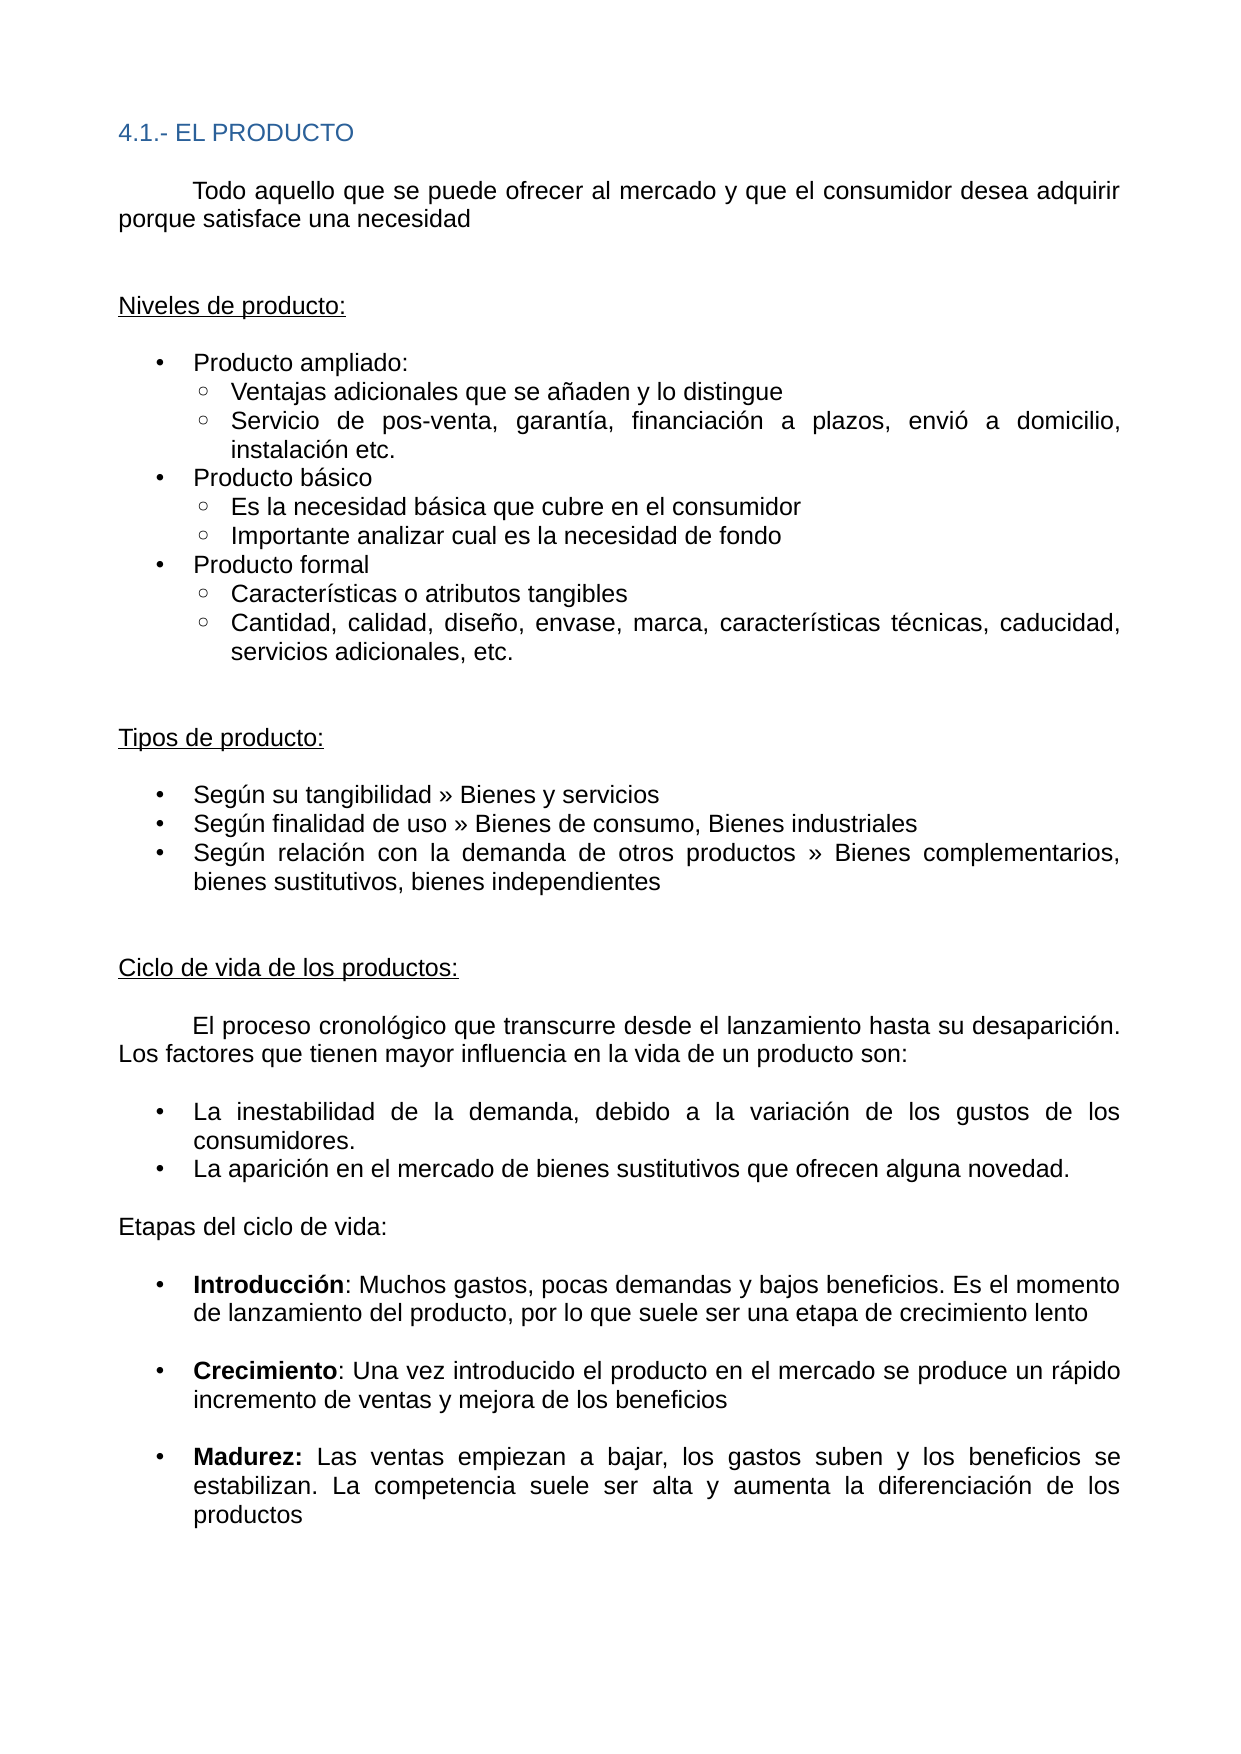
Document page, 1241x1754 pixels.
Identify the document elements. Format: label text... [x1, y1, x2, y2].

list Según relación con la demanda de otros productos » Bienes complementarios, bienes sustitutivos, bienes independientes [156, 838, 1122, 896]
text Todo aquello que se puede ofrecer al mercado y que el consumidor desea adquirir porque satisface una necesidad [118, 176, 1122, 233]
list Introducción: Muchos gastos, pocas demandas y bajos beneficios. Es el momento de lanzamiento del producto, por lo que suele ser una etapa de crecimiento lento [156, 1269, 1122, 1327]
list Características o atributos tangibles [193, 579, 1122, 608]
list Cantidad, calidad, diseño, envase, marca, características técnicas, caducidad, servicios adicionales, etc. [193, 608, 1122, 665]
list Producto ampliado: [156, 348, 1122, 377]
text Niveles de producto: [118, 291, 1122, 319]
text 4.1.- EL PRODUCTO [118, 118, 1122, 147]
list Ventajas adicionales que se añaden y lo distingue [193, 377, 1122, 406]
text El proceso cronológico que transcurre desde el lanzamiento hasta su desaparición. Los factores que tienen mayor influencia en la vida de un producto son: [118, 1011, 1122, 1068]
list Es la necesidad básica que cubre en el consumidor [193, 492, 1122, 521]
text Tipos de producto: [118, 723, 1122, 752]
list Según finalidad de uso » Bienes de consumo, Bienes industriales [156, 809, 1122, 838]
list Crecimiento: Una vez introducido el producto en el mercado se produce un rápido incremento de ventas y mejora de los beneficios [156, 1356, 1122, 1413]
list Servicio de pos-venta, garantía, financiación a plazos, envió a domicilio, instalación etc. [193, 406, 1122, 463]
list Madurez: Las ventas empiezan a bajar, los gastos suben y los beneficios se estabilizan. La competencia suele ser alta y aumenta la diferenciación de los productos [156, 1442, 1122, 1529]
list La aparición en el mercado de bienes sustitutivos que ofrecen alguna novedad. [156, 1154, 1122, 1183]
list Producto básico [156, 463, 1122, 492]
list La inestabilidad de la demanda, debido a la variación de los gustos de los consumidores. [156, 1097, 1122, 1154]
list Según su tangibilidad » Bienes y servicios [156, 780, 1122, 809]
list Importante analizar cual es la necesidad de fondo [193, 521, 1122, 550]
text Ciclo de vida de los productos: [118, 953, 1122, 982]
text Etapas del ciclo de vida: [118, 1212, 1122, 1241]
list Producto formal [156, 550, 1122, 579]
